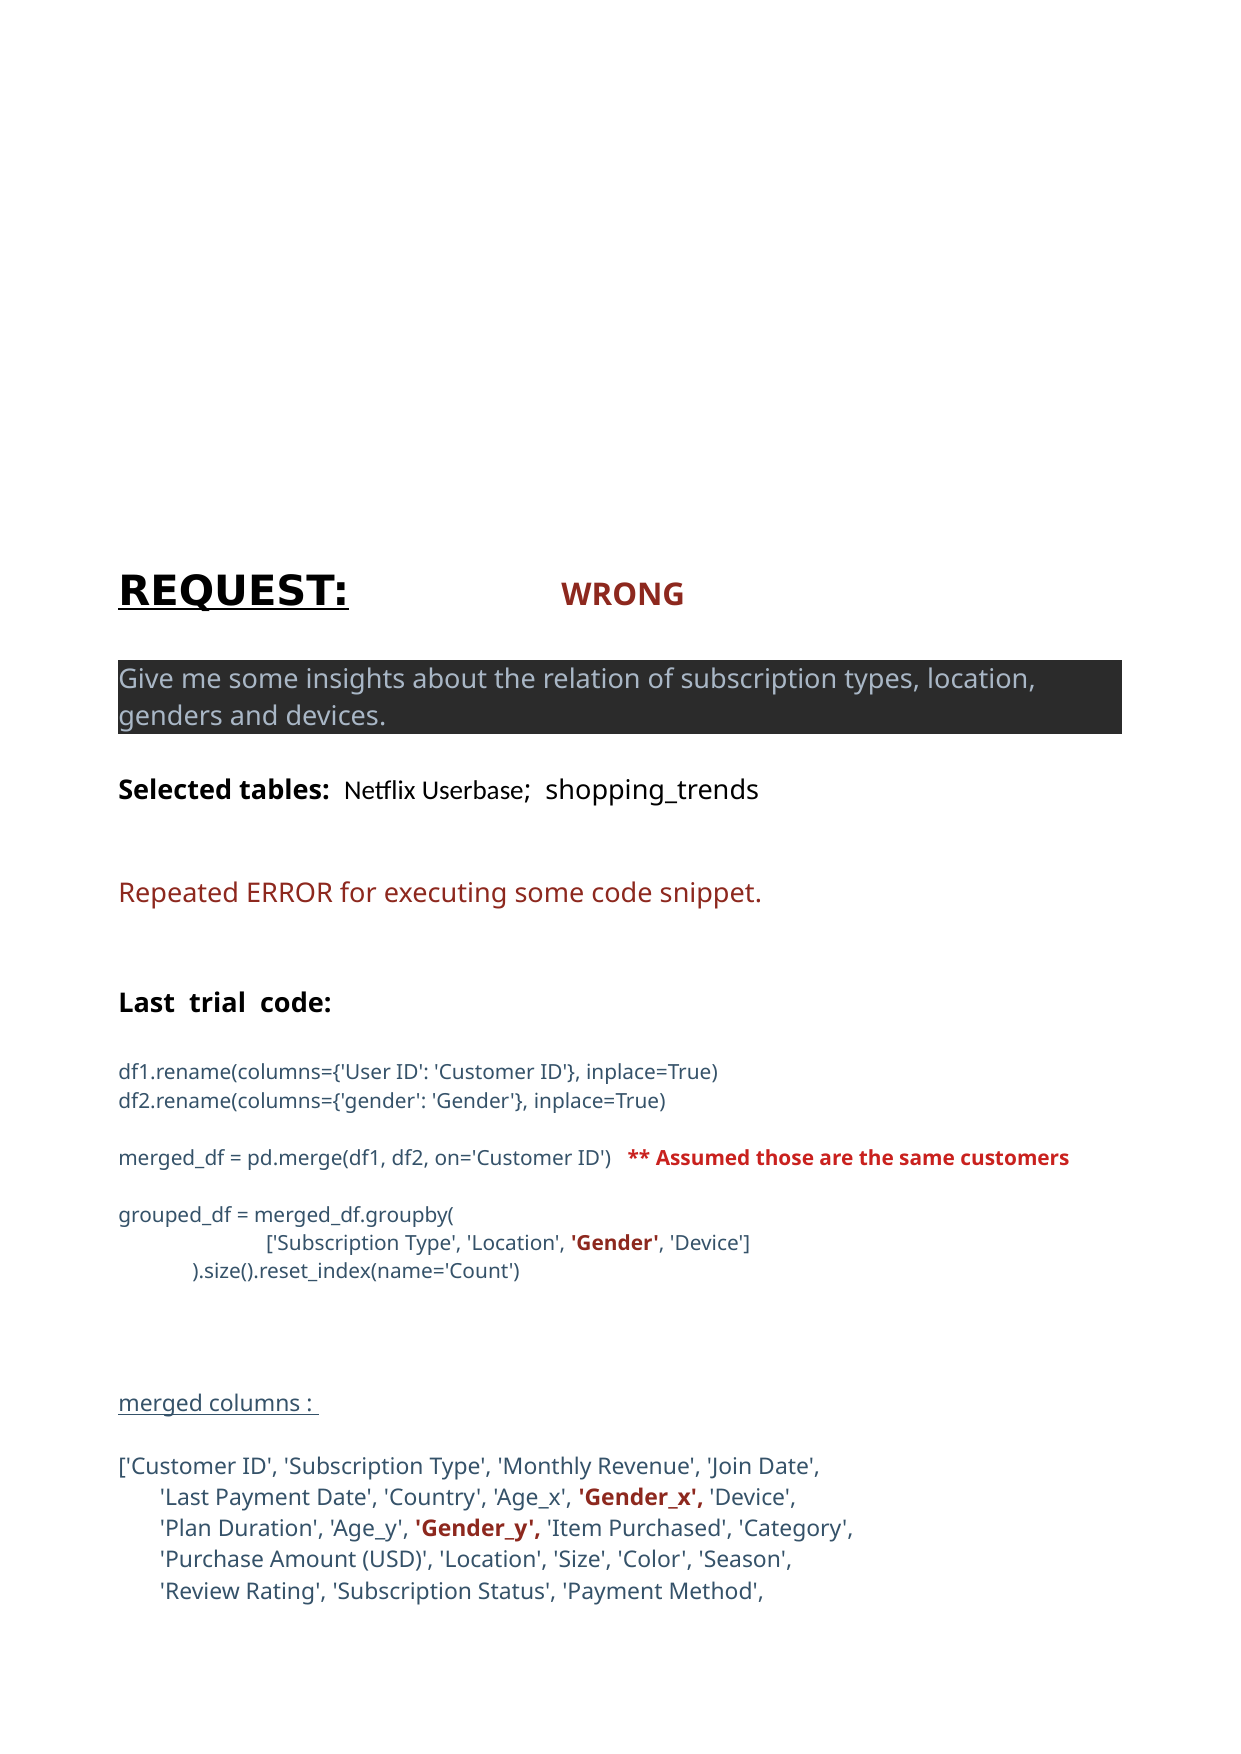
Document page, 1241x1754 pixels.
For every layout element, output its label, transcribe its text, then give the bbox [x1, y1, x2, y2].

text df2.rename(columns={'gender': 'Gender'}, inplace=True) [118, 1086, 1122, 1114]
text Give me some insights about the relation of subscription types, location, genders and devices. [118, 660, 1122, 734]
text merged columns : [118, 1387, 1122, 1418]
text 'Review Rating', 'Subscription Status', 'Payment Method', [118, 1575, 1122, 1606]
text Selected tables: Netflix Userbase; shopping_trends [118, 771, 1122, 807]
text merged_df = pd.merge(df1, df2, on='Customer ID') ** Assumed those are the same customers [118, 1143, 1122, 1171]
text df1.rename(columns={'User ID': 'Customer ID'}, inplace=True) [118, 1057, 1122, 1086]
text ).size().reset_index(name='Count') [118, 1257, 1122, 1285]
text Repeated ERROR for executing some code snippet. [118, 873, 1122, 910]
text 'Plan Duration', 'Age_y', 'Gender_y', 'Item Purchased', 'Category', [118, 1512, 1122, 1543]
text REQUEST: WRONG [118, 561, 1122, 617]
text ['Customer ID', 'Subscription Type', 'Monthly Revenue', 'Join Date', [118, 1450, 1122, 1481]
text ['Subscription Type', 'Location', 'Gender', 'Device'] [118, 1228, 1122, 1257]
text Last trial code: [118, 984, 1122, 1021]
text 'Purchase Amount (USD)', 'Location', 'Size', 'Color', 'Season', [118, 1543, 1122, 1575]
text 'Last Payment Date', 'Country', 'Age_x', 'Gender_x', 'Device', [118, 1481, 1122, 1512]
text grouped_df = merged_df.groupby( [118, 1200, 1122, 1228]
